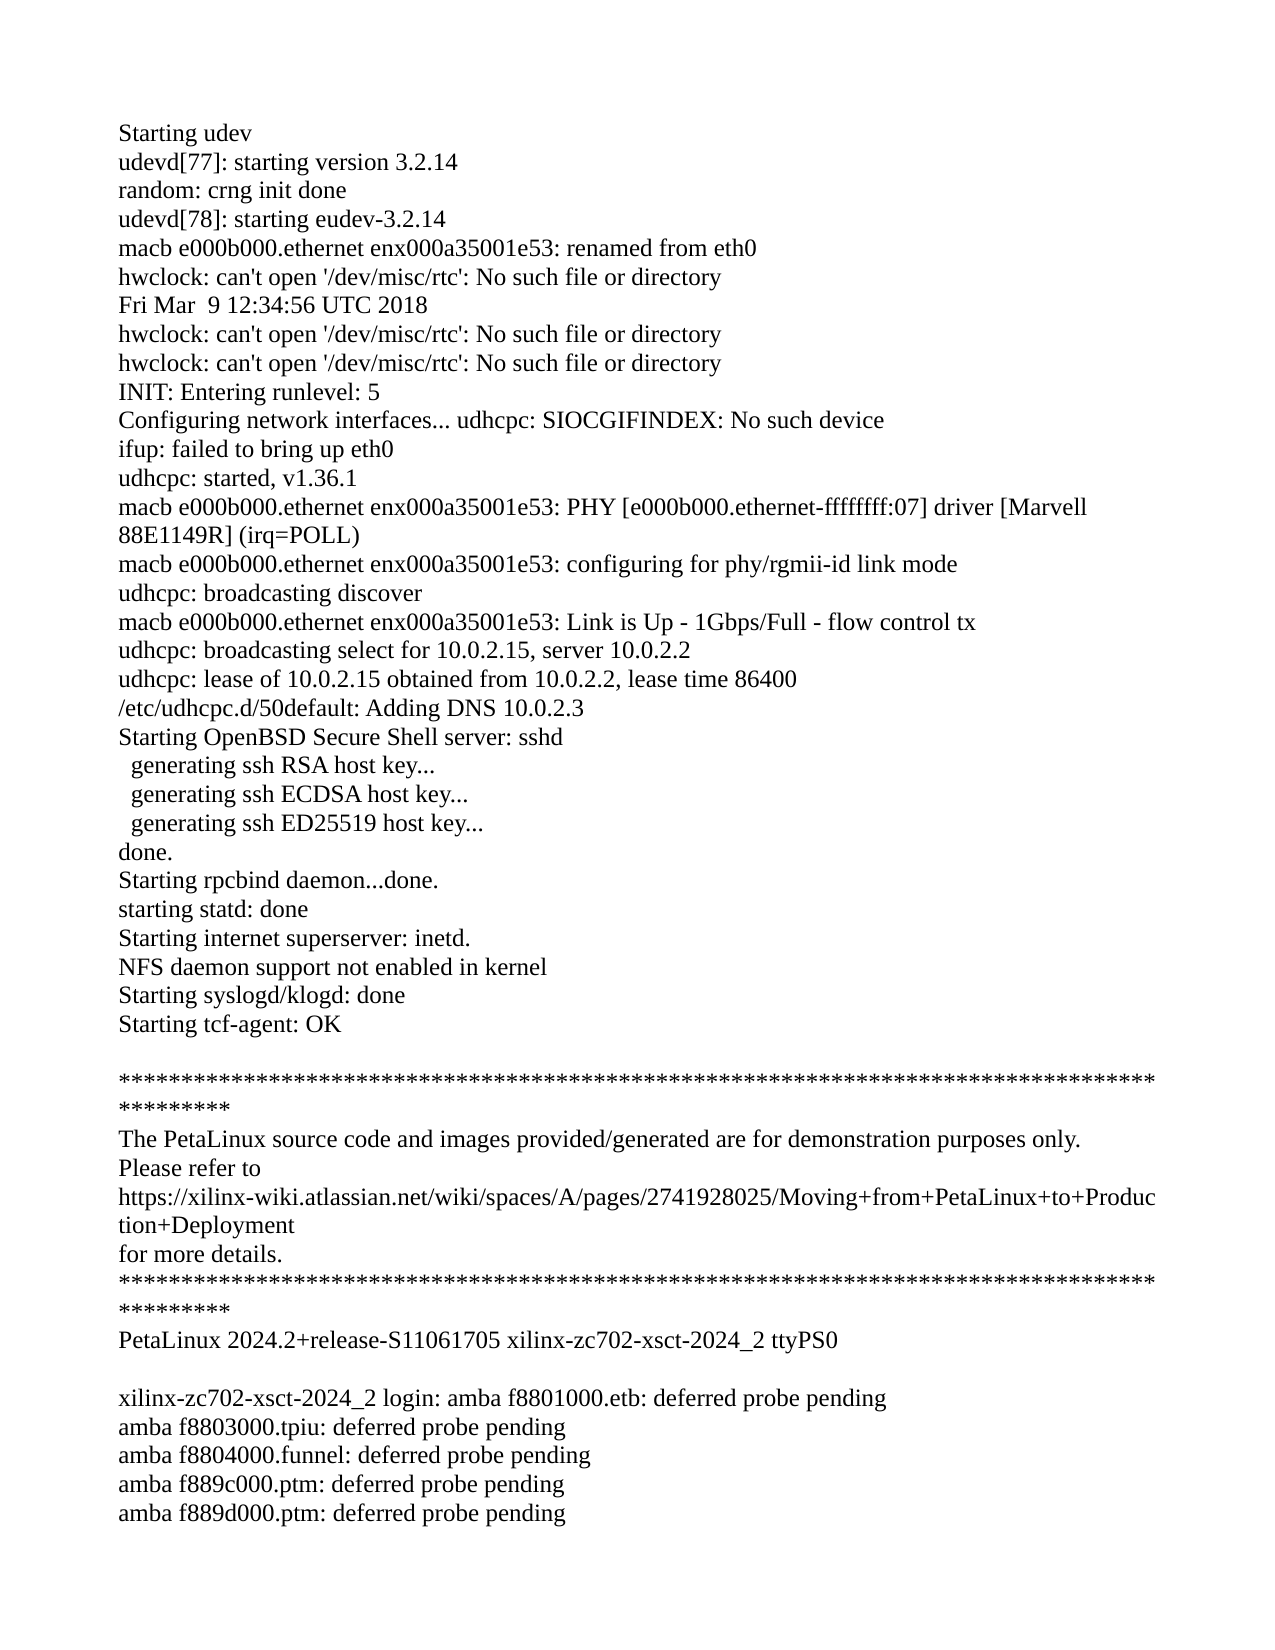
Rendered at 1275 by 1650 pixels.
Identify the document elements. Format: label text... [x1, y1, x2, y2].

text udhcpc: broadcasting select for 10.0.2.15, server 10.0.2.2 [118, 636, 1157, 664]
text xilinx-zc702-xsct-2024_2 login: amba f8801000.etb: deferred probe pending [118, 1383, 1157, 1412]
text amba f8803000.tpiu: deferred probe pending [118, 1412, 1157, 1441]
text hwclock: can't open '/dev/misc/rtc': No such file or directory [118, 348, 1157, 377]
text macb e000b000.ethernet enx000a35001e53: renamed from eth0 [118, 233, 1157, 262]
text generating ssh ECDSA host key... [118, 779, 1157, 808]
text udhcpc: broadcasting discover [118, 578, 1157, 607]
text random: crng init done [118, 176, 1157, 204]
text udhcpc: started, v1.36.1 [118, 463, 1157, 492]
text Fri Mar 9 12:34:56 UTC 2018 [118, 291, 1157, 319]
text amba f889c000.ptm: deferred probe pending [118, 1469, 1157, 1498]
text generating ssh RSA host key... [118, 751, 1157, 779]
text INIT: Entering runlevel: 5 [118, 377, 1157, 406]
text Configuring network interfaces... udhcpc: SIOCGIFINDEX: No such device [118, 406, 1157, 434]
text Starting udev [118, 118, 1157, 147]
text done. [118, 837, 1157, 866]
text Starting tcf-agent: OK [118, 1009, 1157, 1038]
text PetaLinux 2024.2+release-S11061705 xilinx-zc702-xsct-2024_2 ttyPS0 [118, 1326, 1157, 1354]
text Starting internet superserver: inetd. [118, 923, 1157, 952]
text ifup: failed to bring up eth0 [118, 434, 1157, 463]
text NFS daemon support not enabled in kernel [118, 952, 1157, 981]
text hwclock: can't open '/dev/misc/rtc': No such file or directory [118, 262, 1157, 291]
text udhcpc: lease of 10.0.2.15 obtained from 10.0.2.2, lease time 86400 [118, 664, 1157, 693]
text Starting rpcbind daemon...done. [118, 866, 1157, 894]
text ******************************************************************************************** [118, 1268, 1157, 1326]
text ******************************************************************************************** [118, 1067, 1157, 1124]
text amba f8804000.funnel: deferred probe pending [118, 1441, 1157, 1469]
text macb e000b000.ethernet enx000a35001e53: configuring for phy/rgmii-id link mode [118, 549, 1157, 578]
text starting statd: done [118, 894, 1157, 923]
text macb e000b000.ethernet enx000a35001e53: Link is Up - 1Gbps/Full - flow control tx [118, 607, 1157, 636]
text The PetaLinux source code and images provided/generated are for demonstration purposes only. [118, 1124, 1157, 1153]
text Please refer to https://xilinx-wiki.atlassian.net/wiki/spaces/A/pages/2741928025/Moving+from+PetaLinux+to+Production+Deployment [118, 1153, 1157, 1239]
text amba f889d000.ptm: deferred probe pending [118, 1498, 1157, 1527]
text macb e000b000.ethernet enx000a35001e53: PHY [e000b000.ethernet-ffffffff:07] driver [Marvell 88E1149R] (irq=POLL) [118, 492, 1157, 549]
text Starting OpenBSD Secure Shell server: sshd [118, 722, 1157, 751]
text for more details. [118, 1239, 1157, 1268]
text udevd[78]: starting eudev-3.2.14 [118, 204, 1157, 233]
text Starting syslogd/klogd: done [118, 981, 1157, 1009]
text udevd[77]: starting version 3.2.14 [118, 147, 1157, 176]
text /etc/udhcpc.d/50default: Adding DNS 10.0.2.3 [118, 693, 1157, 722]
text hwclock: can't open '/dev/misc/rtc': No such file or directory [118, 319, 1157, 348]
text generating ssh ED25519 host key... [118, 808, 1157, 837]
